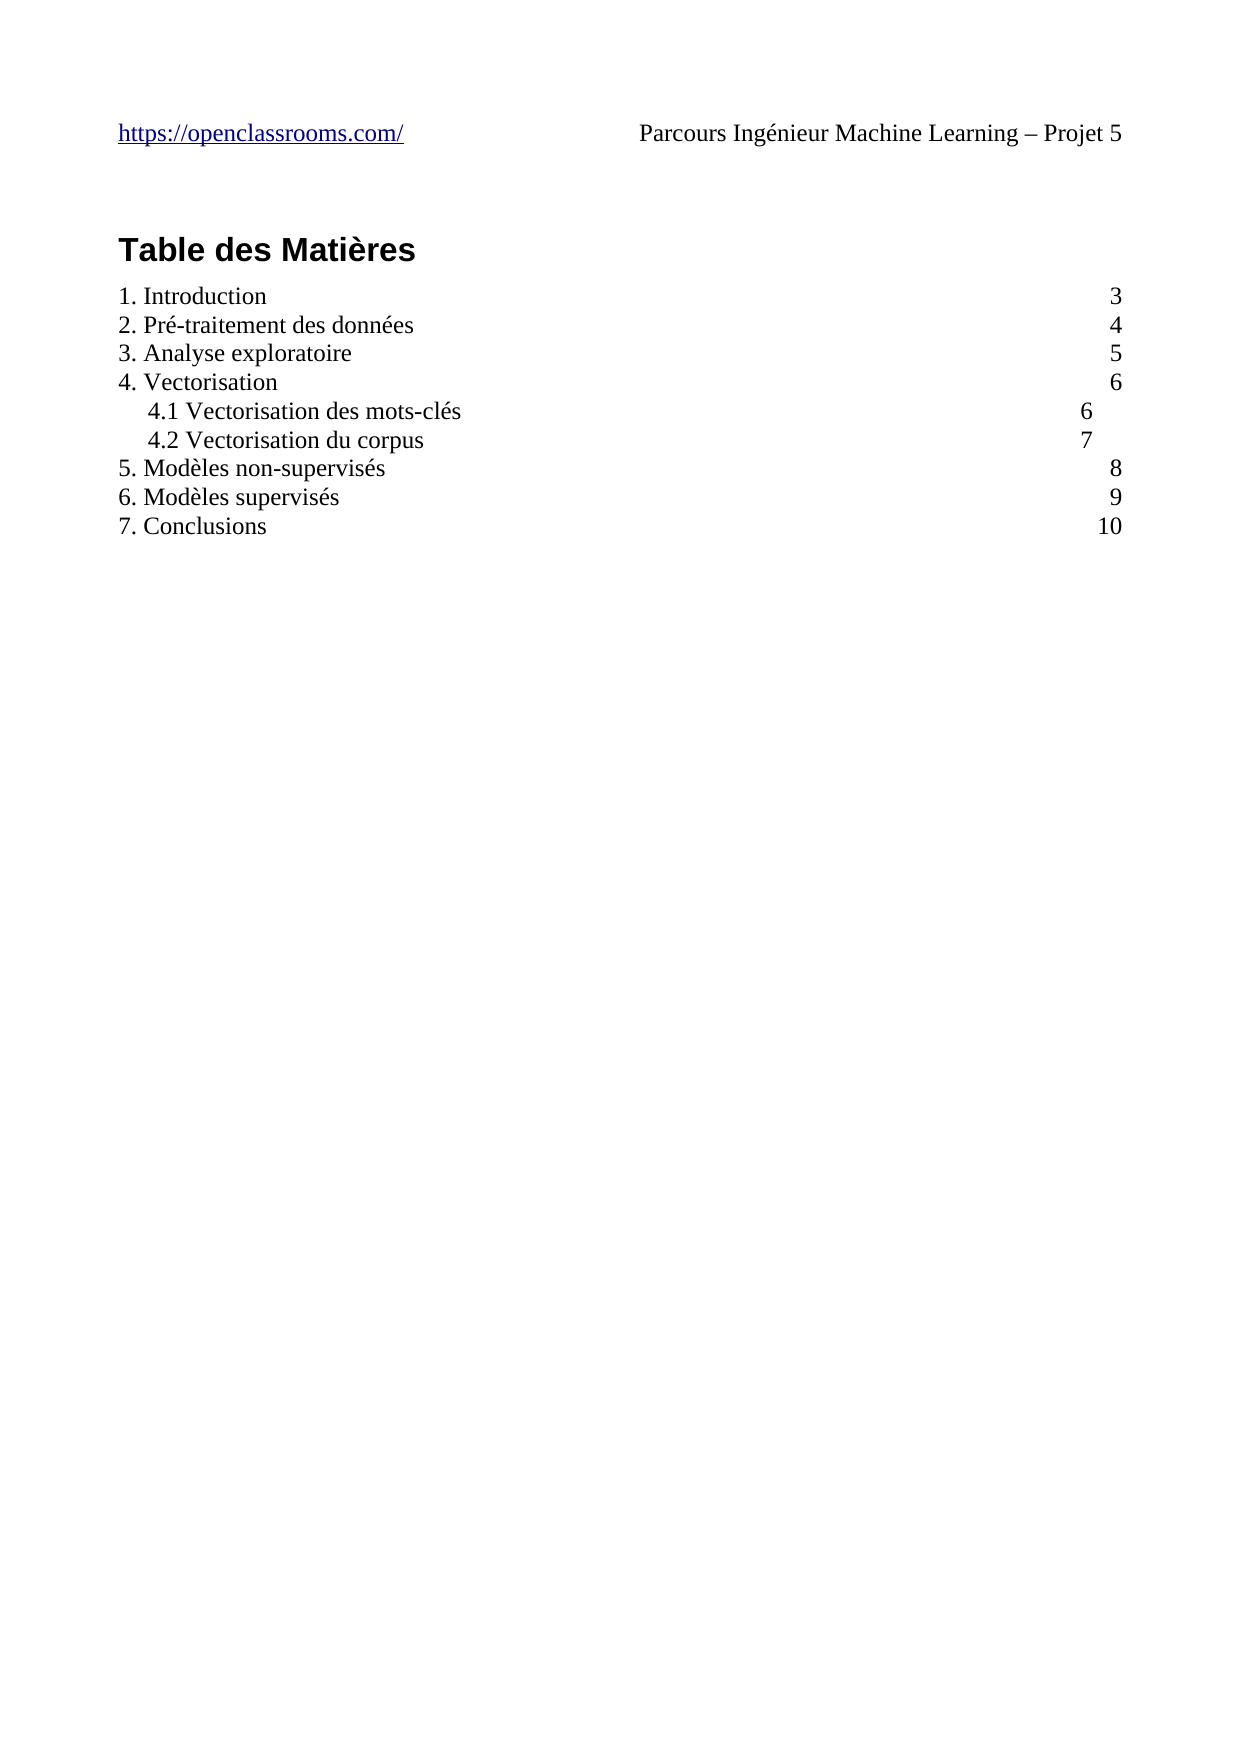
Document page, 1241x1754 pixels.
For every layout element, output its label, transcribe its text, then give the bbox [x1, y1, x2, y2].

text 7. Conclusions 10 [118, 511, 1122, 540]
text 4. Vectorisation 6 [118, 367, 1122, 396]
text 3. Analyse exploratoire 5 [118, 338, 1122, 367]
text 2. Pré-traitement des données 4 [118, 310, 1122, 338]
text 1. Introduction 3 [118, 281, 1122, 310]
text 6. Modèles supervisés 9 [118, 482, 1122, 511]
text Table des Matières [118, 230, 1122, 268]
text 4.1 Vectorisation des mots-clés 6 [148, 396, 1122, 425]
text 4.2 Vectorisation du corpus 7 [148, 425, 1122, 453]
text 5. Modèles non-supervisés 8 [118, 453, 1122, 482]
